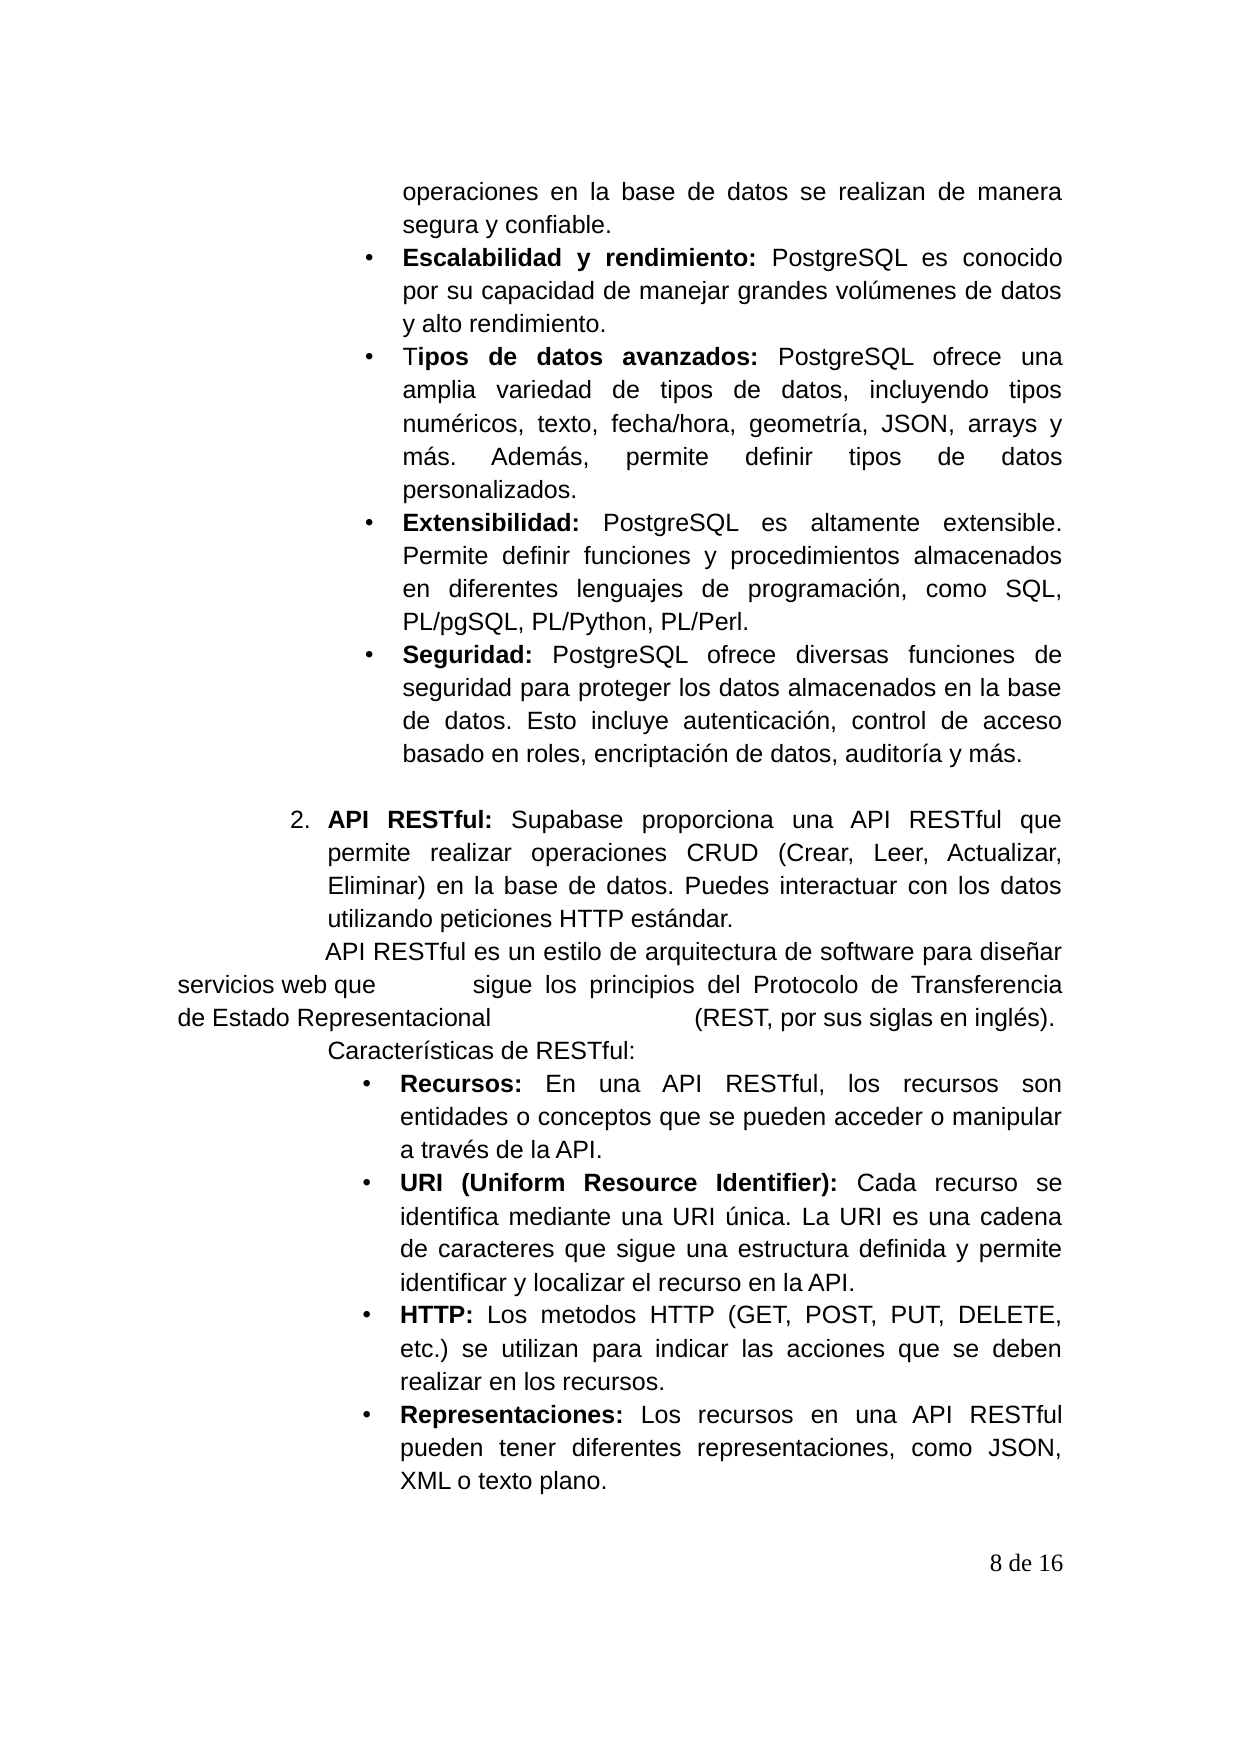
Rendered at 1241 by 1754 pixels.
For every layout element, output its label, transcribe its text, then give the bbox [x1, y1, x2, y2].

text API RESTful es un estilo de arquitectura de software para diseñar servicios web que sigue los principios del Protocolo de Transferencia de Estado Representacional (REST, por sus siglas en inglés). [177, 937, 1063, 1032]
list operaciones en la base de datos se realizan de manera segura y confiable. [365, 177, 1063, 239]
list Representaciones: Los recursos en una API RESTful pueden tener diferentes representaciones, como JSON, XML o texto plano. [362, 1400, 1063, 1494]
list API RESTful: Supabase proporciona una API RESTful que permite realizar operaciones CRUD (Crear, Leer, Actualizar, Eliminar) en la base de datos. Puedes interactuar con los datos utilizando peticiones HTTP estándar. [290, 805, 1063, 933]
list Extensibilidad: PostgreSQL es altamente extensible. Permite definir funciones y procedimientos almacenados en diferentes lenguajes de programación, como SQL, PL/pgSQL, PL/Python, PL/Perl. [365, 508, 1063, 636]
list HTTP: Los metodos HTTP (GET, POST, PUT, DELETE, etc.) se utilizan para indicar las acciones que se deben realizar en los recursos. [362, 1301, 1063, 1395]
list Seguridad: PostgreSQL ofrece diversas funciones de seguridad para proteger los datos almacenados en la base de datos. Esto incluye autenticación, control de acceso basado en roles, encriptación de datos, auditoría y más. [365, 640, 1063, 768]
list URI (Uniform Resource Identifier): Cada recurso se identifica mediante una URI única. La URI es una cadena de caracteres que sigue una estructura definida y permite identificar y localizar el recurso en la API. [362, 1168, 1063, 1296]
list Tipos de datos avanzados: PostgreSQL ofrece una amplia variedad de tipos de datos, incluyendo tipos numéricos, texto, fecha/hora, geometría, JSON, arrays y más. Además, permite definir tipos de datos personalizados. [365, 342, 1063, 503]
list Escalabilidad y rendimiento: PostgreSQL es conocido por su capacidad de manejar grandes volúmenes de datos y alto rendimiento. [365, 243, 1063, 338]
list Características de RESTful: [290, 1036, 1063, 1065]
list Recursos: En una API RESTful, los recursos son entidades o conceptos que se pueden acceder o manipular a través de la API. [362, 1069, 1063, 1164]
